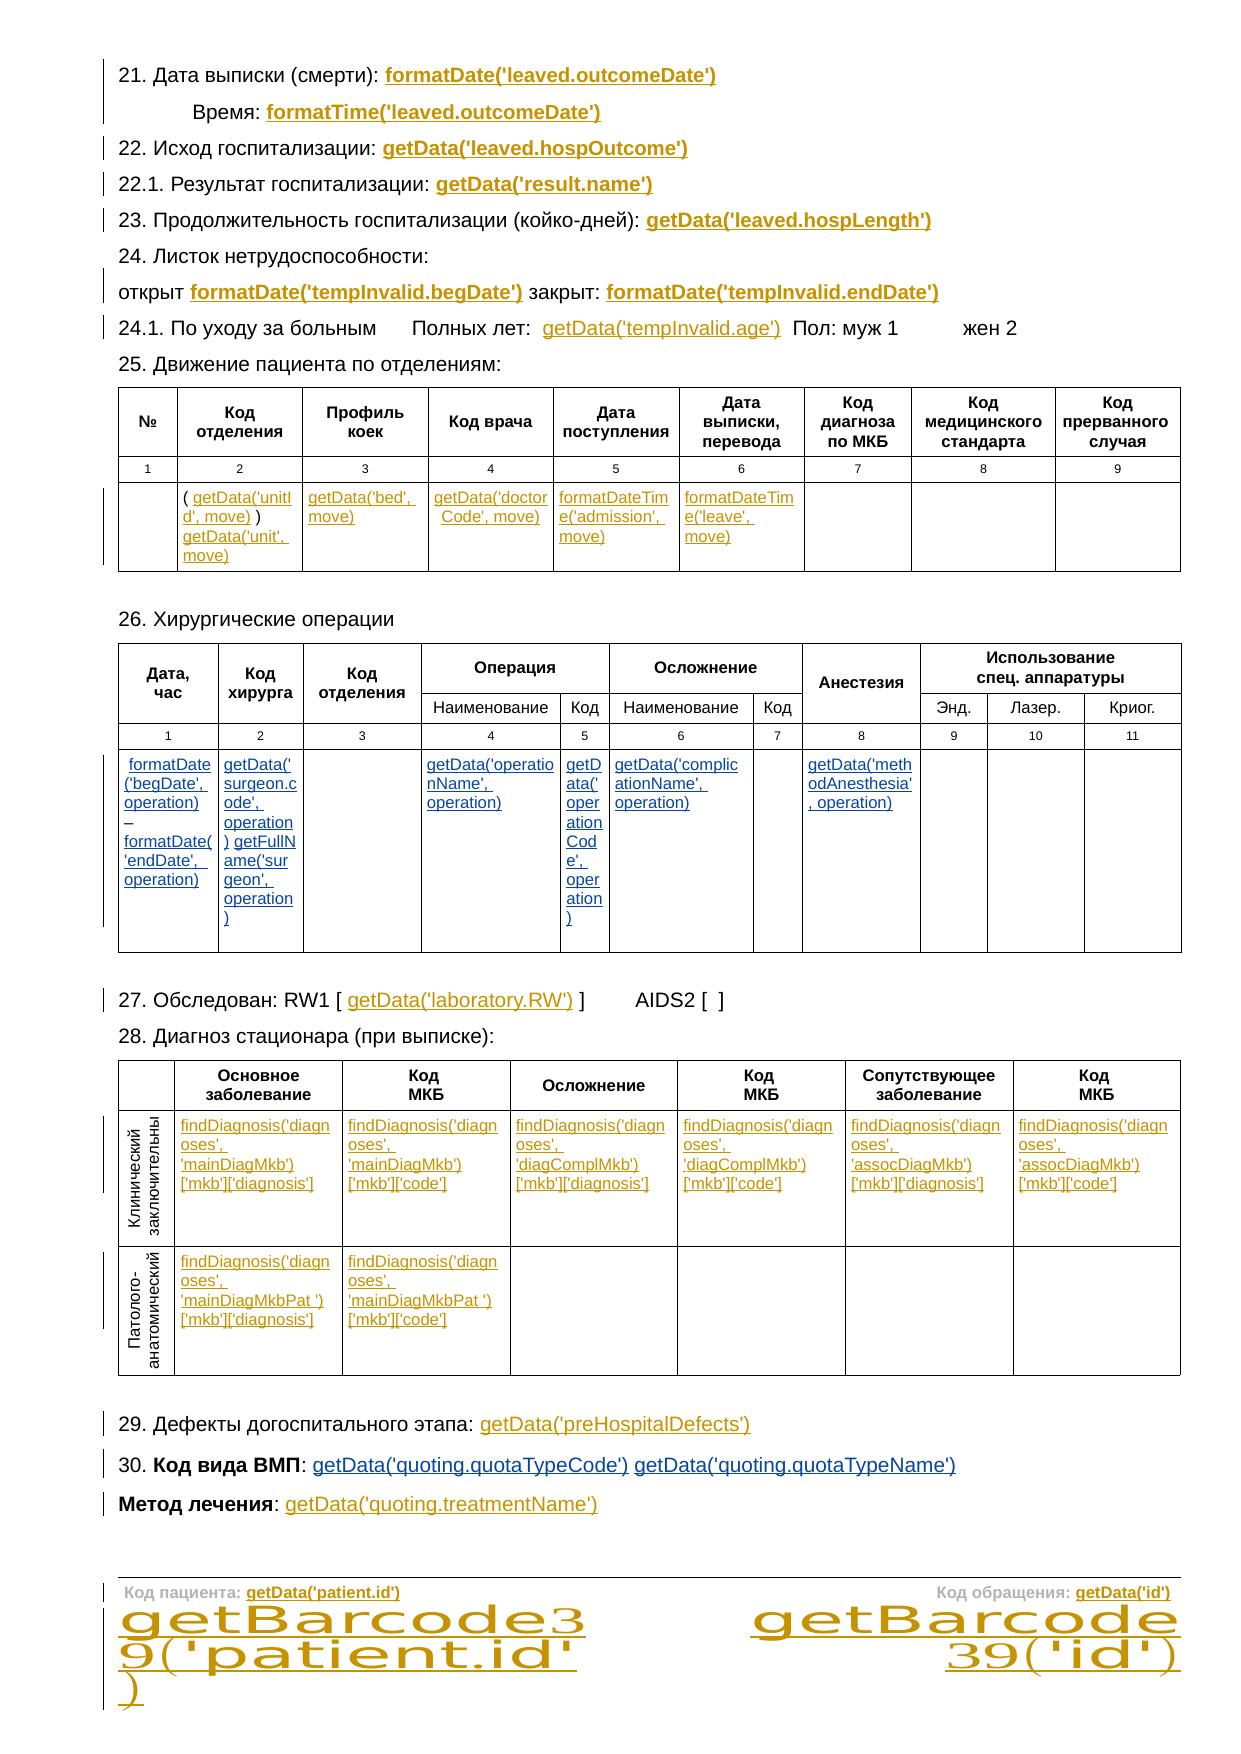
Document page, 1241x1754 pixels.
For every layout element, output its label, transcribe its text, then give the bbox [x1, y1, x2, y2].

text 22.1. Результат госпитализации: getData('result.name') [118, 172, 1181, 196]
table_header Использование спец. аппаратуры [921, 644, 1181, 692]
table_header Код отделения [178, 388, 302, 456]
table_cell 8 [803, 724, 920, 749]
table_header Осложнение [610, 644, 802, 692]
table_cell formatDate('begDate', operation) – formatDate('endDate', operation) [119, 750, 218, 952]
table_cell [1085, 750, 1181, 952]
table_cell findDiagnosis('diagnoses', 'mainDiagMkb')['mkb']['code'] [343, 1111, 510, 1246]
table_header Код МКБ [678, 1061, 845, 1110]
table_cell findDiagnosis('diagnoses', 'diagComplMkb')['mkb']['code'] [678, 1111, 845, 1246]
table_header Анестезия [803, 644, 920, 723]
table_cell Энд. [921, 694, 987, 723]
table_cell 8 [912, 457, 1055, 482]
table_header Код врача [429, 388, 553, 456]
table_cell 2 [178, 457, 302, 482]
table_cell Криог. [1085, 694, 1181, 723]
table_header № [119, 388, 177, 456]
table_cell 4 [429, 457, 553, 482]
table_cell [754, 750, 802, 952]
table_cell findDiagnosis('diagnoses', 'diagComplMkb')['mkb']['diagnosis'] [511, 1111, 677, 1246]
table_cell Лазер. [988, 694, 1084, 723]
table_header Сопутствующее заболевание [846, 1061, 1013, 1110]
text 22. Исход госпитализации: getData('leaved.hospOutcome') [118, 136, 1181, 160]
table_cell ( getData('unitId', move) ) getData('unit', move) [178, 483, 302, 571]
text 24. Листок нетрудоспособности: открыт formatDate('tempInvalid.begDate') закрыт: formatDate('tempInvalid.endDate') [118, 243, 1181, 303]
table_cell [912, 483, 1055, 571]
table_cell findDiagnosis('diagnoses', 'mainDiagMkbPat ')['mkb']['diagnosis'] [175, 1247, 342, 1375]
table_cell Наименование [422, 694, 560, 723]
table_cell getData('complicationName', operation) [610, 750, 753, 952]
text 23. Продолжительность госпитализации (койко-дней): getData('leaved.hospLength') [118, 208, 1181, 232]
table_header Дата поступления [554, 388, 679, 456]
table_cell getData('surgeon.code', operation) getFullName('surgeon', operation) [219, 750, 303, 952]
table_cell formatDateTime('admission', move) [554, 483, 679, 571]
table_header Код отделения [304, 644, 421, 723]
text Метод лечения: getData('quoting.treatmentName') [118, 1492, 1181, 1516]
table_header Код диагноза по МКБ [805, 388, 911, 456]
table_cell 7 [805, 457, 911, 482]
table_cell Код [561, 694, 609, 723]
table_cell 9 [921, 724, 987, 749]
table_header [119, 1061, 174, 1110]
table_cell 6 [610, 724, 753, 749]
table_header Код МКБ [1014, 1061, 1180, 1110]
text 26. Хирургические операции [118, 607, 1181, 631]
table_cell 4 [422, 724, 560, 749]
text 30. Код вида ВМП: getData('quoting.quotaTypeCode') getData('quoting.quotaTypeName') [118, 1449, 1181, 1477]
table_cell formatDateTime('leave', move) [680, 483, 804, 571]
table_cell Патолого- анатомический [119, 1247, 174, 1375]
table_cell 3 [303, 457, 428, 482]
table_cell getData('doctorCode', move) [429, 483, 553, 571]
table_cell 3 [304, 724, 421, 749]
text 21. Дата выписки (смерти): formatDate('leaved.outcomeDate') Время: formatTime('leaved.outcomeDate') [118, 59, 1181, 124]
table_cell findDiagnosis('diagnoses', 'assocDiagMkb')['mkb']['code'] [1014, 1111, 1180, 1246]
text 27. Обследован: RW1 [ getData('laboratory.RW') ] AIDS2 [ ] [118, 988, 1181, 1012]
table_cell 1 [119, 724, 218, 749]
table_header Код хирурга [219, 644, 303, 723]
table_header Основное заболевание [175, 1061, 342, 1110]
table_cell [1014, 1247, 1180, 1375]
table_cell [511, 1247, 677, 1375]
table_header Код медицинского стандарта [912, 388, 1055, 456]
table_cell 5 [561, 724, 609, 749]
table_cell 2 [219, 724, 303, 749]
table_cell [988, 750, 1084, 952]
table_cell [1056, 483, 1180, 571]
table_cell [304, 750, 421, 952]
table_header Код прерванного случая [1056, 388, 1180, 456]
table_cell 10 [988, 724, 1084, 749]
table_cell findDiagnosis('diagnoses', 'assocDiagMkb')['mkb']['diagnosis'] [846, 1111, 1013, 1246]
table_cell getData('operationCode', operation) [561, 750, 609, 952]
table_header Профиль коек [303, 388, 428, 456]
table_cell getData('bed', move) [303, 483, 428, 571]
table_cell 7 [754, 724, 802, 749]
text 28. Диагноз стационара (при выписке): [118, 1024, 1181, 1048]
table_cell 6 [680, 457, 804, 482]
table_cell getData('methodAnesthesia', operation) [803, 750, 920, 952]
table_cell [119, 483, 177, 571]
table_cell findDiagnosis('diagnoses', 'mainDiagMkbPat ')['mkb']['code'] [343, 1247, 510, 1375]
table_cell 1 [119, 457, 177, 482]
table_cell 5 [554, 457, 679, 482]
table_header Дата выписки, перевода [680, 388, 804, 456]
table_cell [846, 1247, 1013, 1375]
table_cell Код [754, 694, 802, 723]
table_header Дата, час [119, 644, 218, 723]
table_header Операция [422, 644, 609, 692]
table_cell 9 [1056, 457, 1180, 482]
table_header Осложнение [511, 1061, 677, 1110]
table_cell Клинический заключительны [119, 1111, 174, 1246]
text 29. Дефекты догоспитального этапа: getData('preHospitalDefects') [118, 1411, 1181, 1436]
text 24.1. По уходу за больным Полных лет: getData('tempInvalid.age') Пол: муж 1 жен 2 25. Движение пациента по отделениям: [118, 315, 1181, 375]
table_cell [805, 483, 911, 571]
table_cell [921, 750, 987, 952]
table_header Код МКБ [343, 1061, 510, 1110]
table_cell getData('operationName', operation) [422, 750, 560, 952]
table_cell findDiagnosis('diagnoses', 'mainDiagMkb')['mkb']['diagnosis'] [175, 1111, 342, 1246]
table_cell Наименование [610, 694, 753, 723]
table_cell [678, 1247, 845, 1375]
table_cell 11 [1085, 724, 1181, 749]
